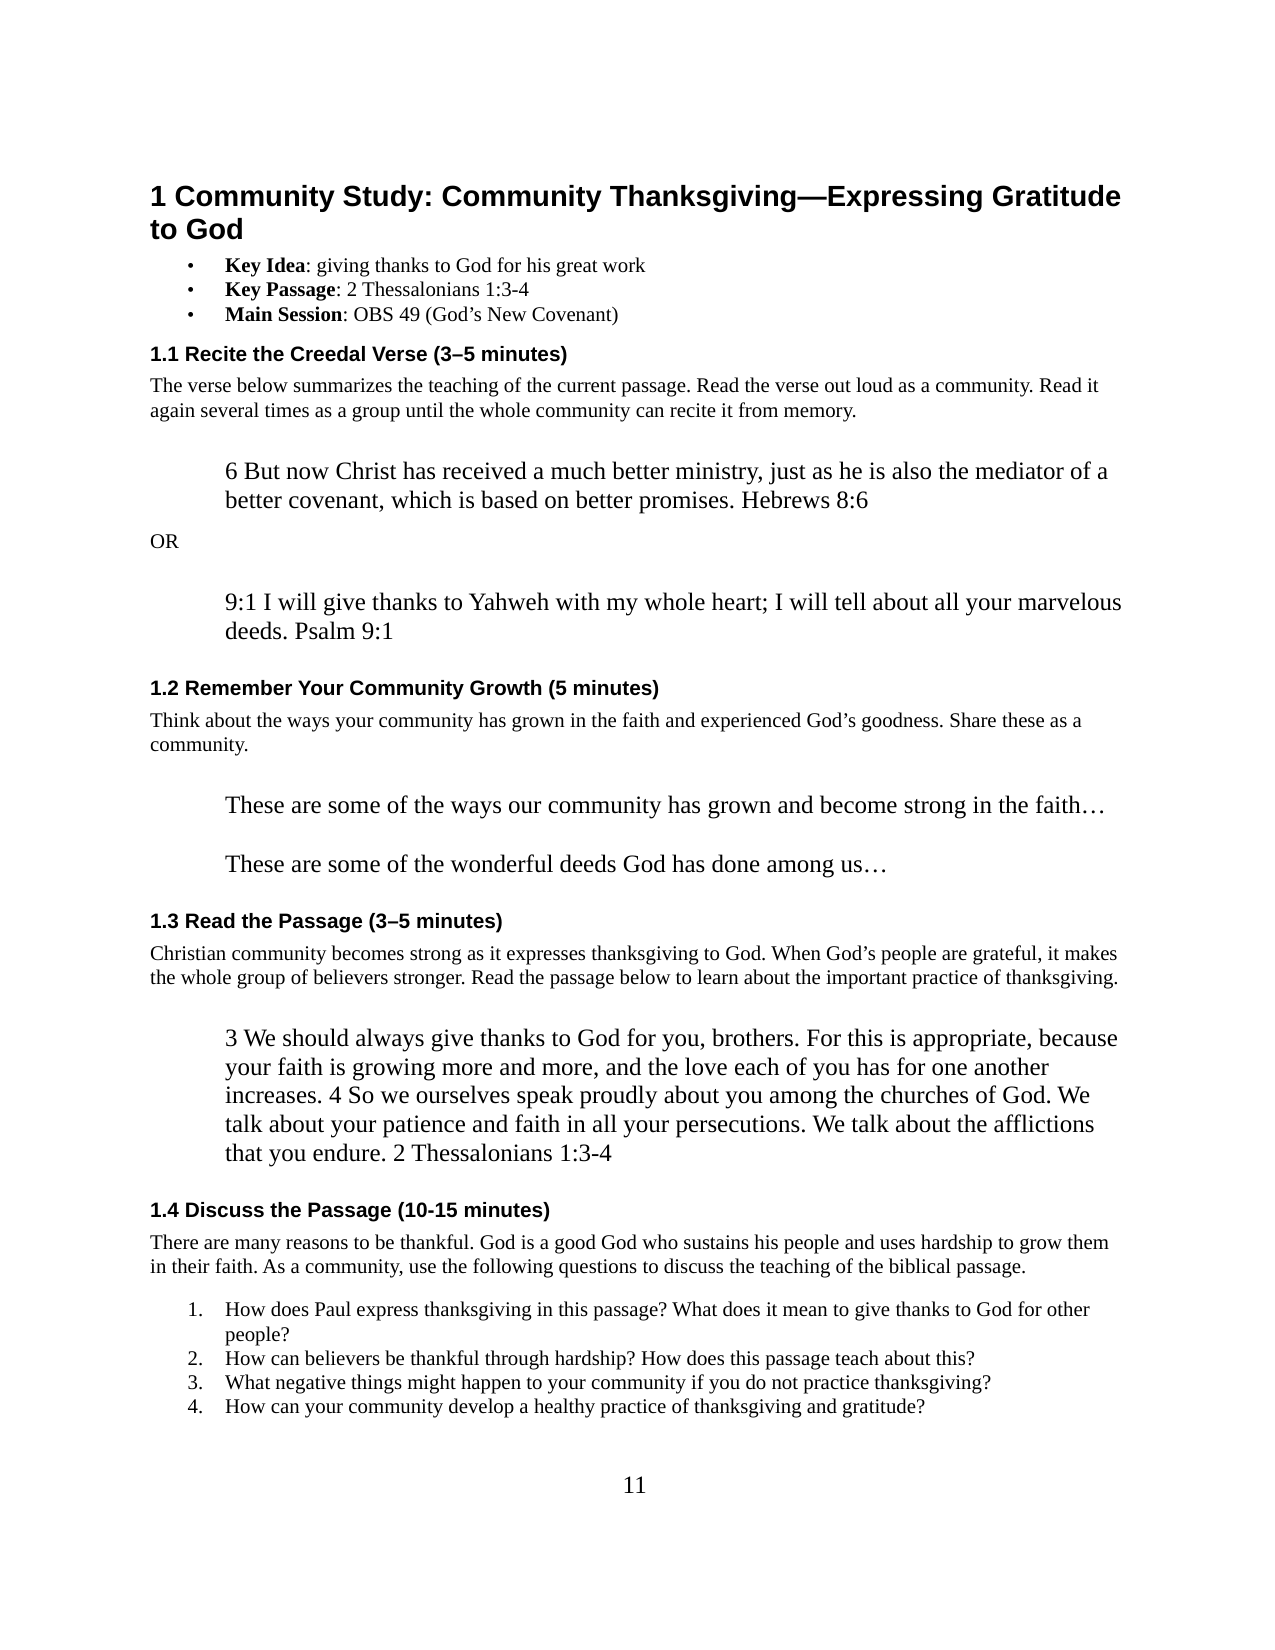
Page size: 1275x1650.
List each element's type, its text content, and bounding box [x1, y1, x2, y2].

list How can believers be thankful through hardship? How does this passage teach about this? [187, 1346, 1125, 1369]
text Think about the ways your community has grown in the faith and experienced God’s goodness. Share these as a community. [150, 707, 1125, 756]
text OR [150, 528, 1125, 553]
text 9:1 I will give thanks to Yahweh with my whole heart; I will tell about all your marvelous deeds. Psalm 9:1 [225, 587, 1125, 644]
text The verse below summarizes the teaching of the current passage. Read the verse out loud as a community. Read it again several times as a group until the whole community can recite it from memory. [150, 373, 1125, 422]
subtitle 1.2 Remember Your Community Growth (5 minutes) [150, 676, 1125, 700]
subtitle 1 Community Study: Community Thanksgiving—Expressing Gratitude to God [150, 179, 1125, 246]
text These are some of the wonderful deeds God has done among us… [225, 849, 1125, 878]
list What negative things might happen to your community if you do not practice thanksgiving? [187, 1369, 1125, 1394]
list How can your community develop a healthy practice of thanksgiving and gratitude? [187, 1394, 1125, 1418]
list Main Session: OBS 49 (God’s New Covenant) [187, 301, 1125, 326]
text Christian community becomes strong as it expresses thanksgiving to God. When God’s people are grateful, it makes the whole group of believers stronger. Read the passage below to learn about the important practice of thanksgiving. [150, 941, 1125, 989]
text 3 We should always give thanks to God for you, brothers. For this is appropriate, because your faith is growing more and more, and the love each of you has for one another increases. 4 So we ourselves speak proudly about you among the churches of God. We talk about your patience and faith in all your persecutions. We talk about the afflictions that you endure. 2 Thessalonians 1:3-4 [225, 1023, 1125, 1167]
text 6 But now Christ has received a much better ministry, just as he is also the mediator of a better covenant, which is based on better promises. Hebrews 8:6 [225, 456, 1125, 513]
list How does Paul express thanksgiving in this passage? What does it mean to give thanks to God for other people? [187, 1297, 1125, 1346]
subtitle 1.3 Read the Passage (3–5 minutes) [150, 909, 1125, 933]
list Key Idea: giving thanks to God for his great work [187, 253, 1125, 277]
subtitle 1.1 Recite the Creedal Verse (3–5 minutes) [150, 342, 1125, 366]
list Key Passage: 2 Thessalonians 1:3-4 [187, 277, 1125, 301]
text There are many reasons to be thankful. God is a good God who sustains his people and uses hardship to grow them in their faith. As a community, use the following questions to discuss the teaching of the biblical passage. [150, 1230, 1125, 1278]
text These are some of the ways our community has grown and become strong in the faith… [225, 790, 1125, 819]
subtitle 1.4 Discuss the Passage (10-15 minutes) [150, 1198, 1125, 1222]
